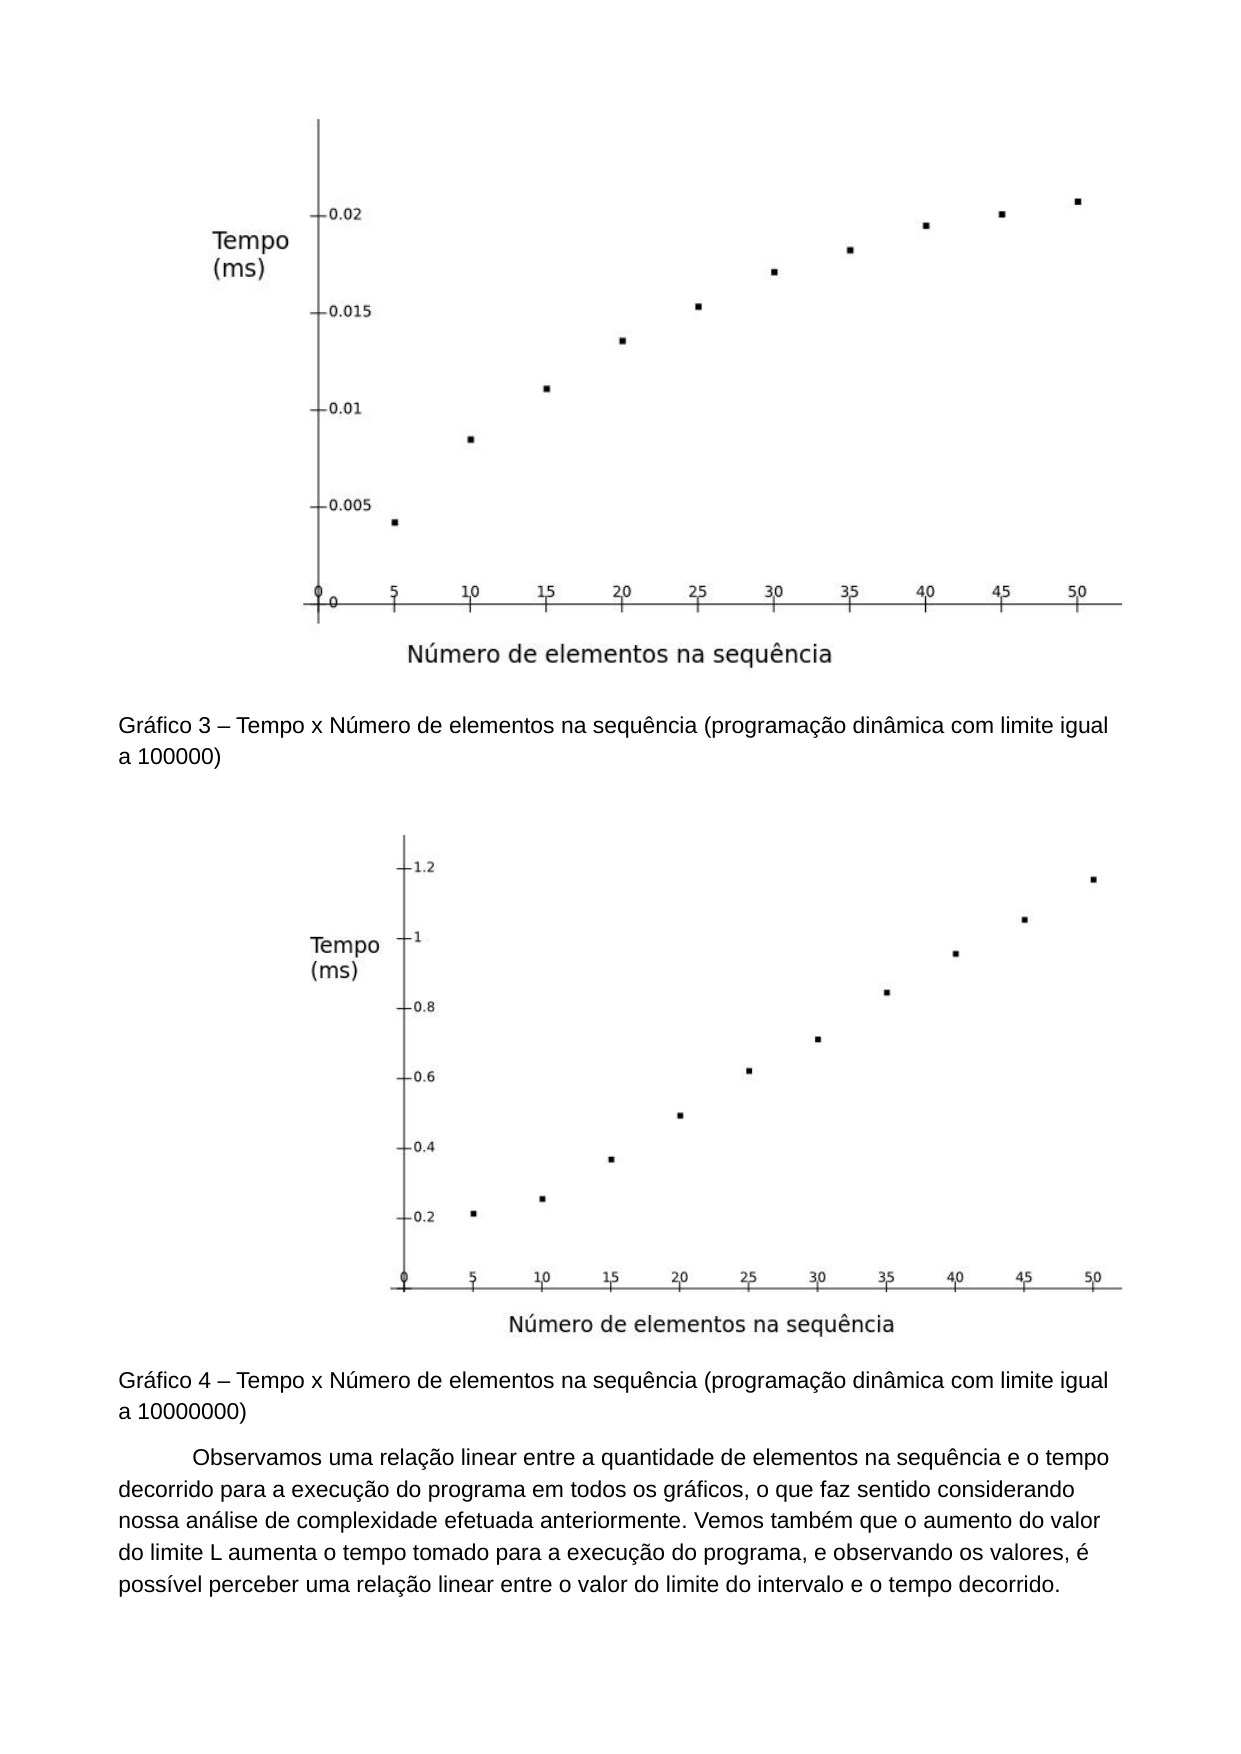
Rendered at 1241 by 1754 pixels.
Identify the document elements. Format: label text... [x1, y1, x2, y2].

text Gráfico 4 – Tempo x Número de elementos na sequência (programação dinâmica com limite igual a 10000000) [118, 1362, 1122, 1424]
text Observamos uma relação linear entre a quantidade de elementos na sequência e o tempo decorrido para a execução do programa em todos os gráficos, o que faz sentido considerando nossa análise de complexidade efetuada anteriormente. Vemos também que o aumento do valor do limite L aumenta o tempo tomado para a execução do programa, e observando os valores, é possível perceber uma relação linear entre o valor do limite do intervalo e o tempo decorrido. [118, 1444, 1122, 1597]
picture [118, 835, 1123, 1362]
picture [118, 118, 1123, 707]
text Gráfico 3 – Tempo x Número de elementos na sequência (programação dinâmica com limite igual a 100000) [118, 707, 1122, 769]
